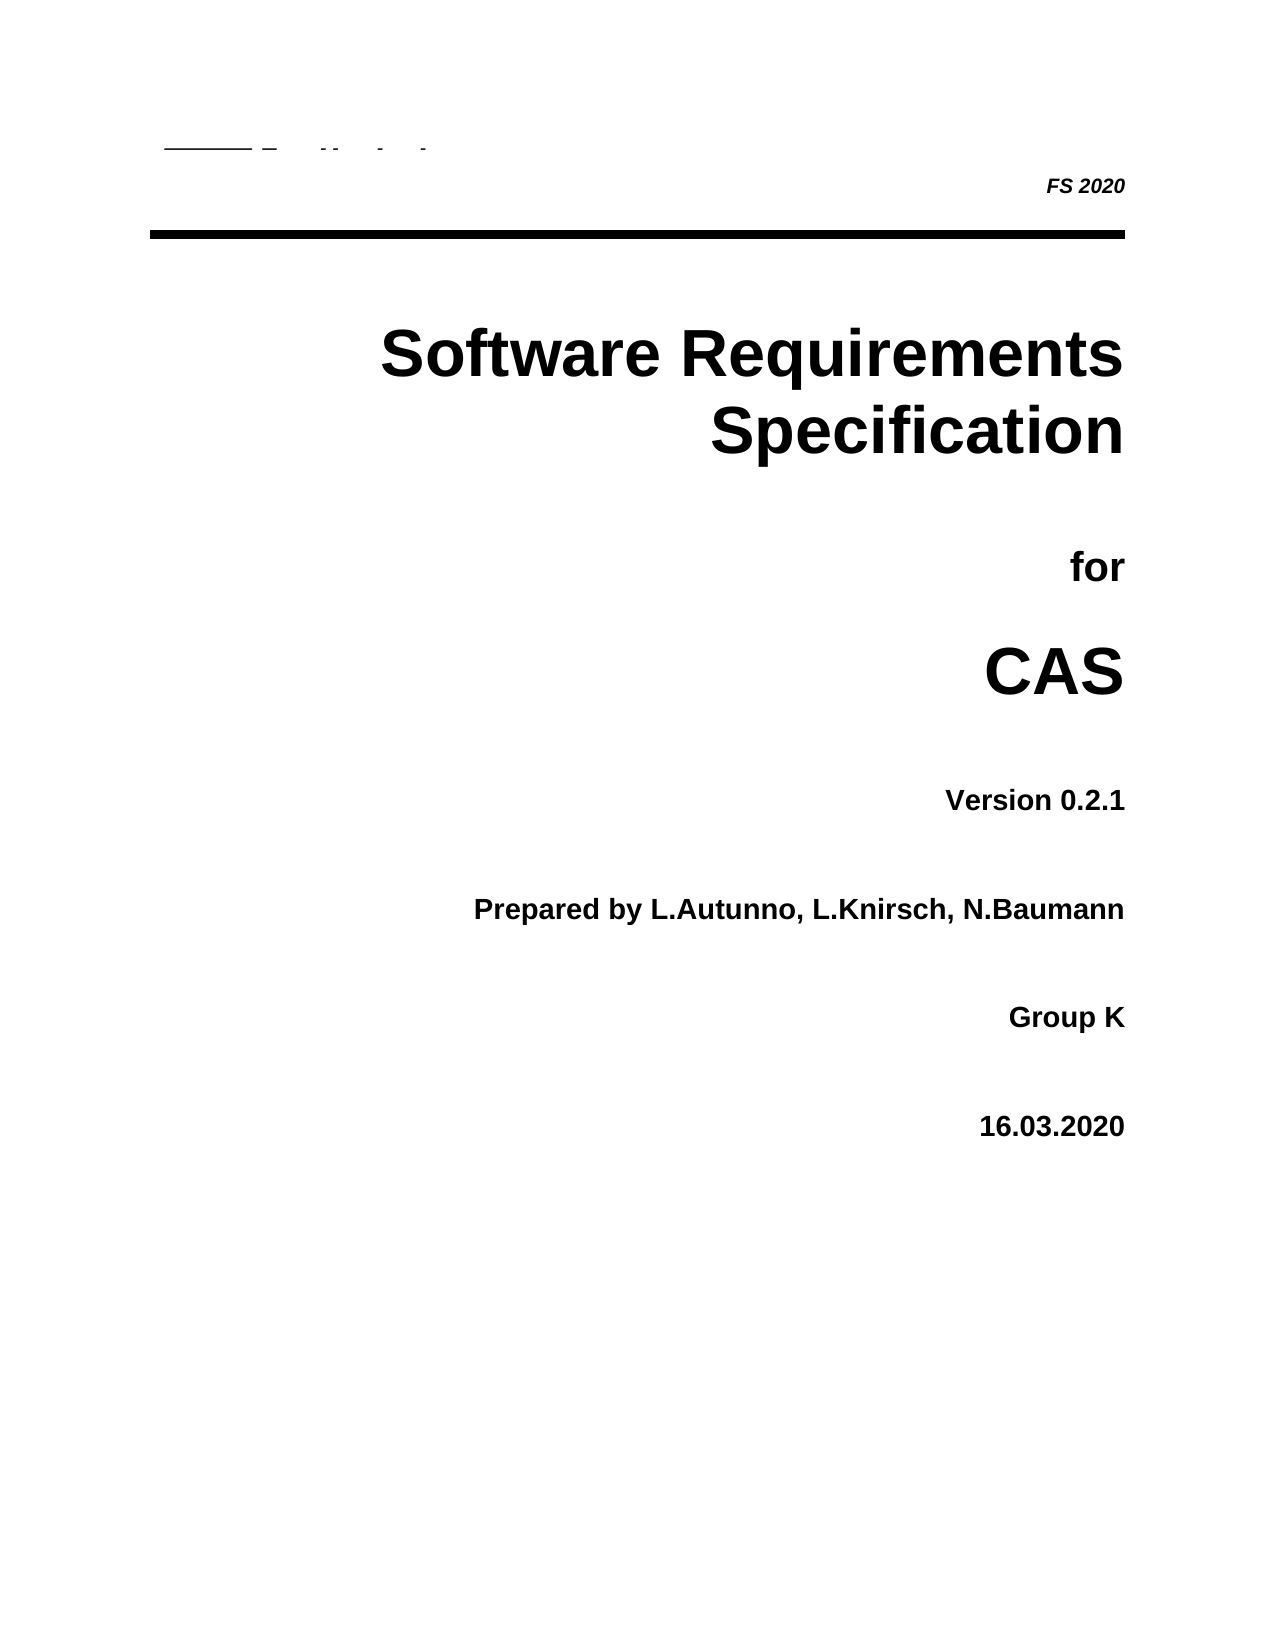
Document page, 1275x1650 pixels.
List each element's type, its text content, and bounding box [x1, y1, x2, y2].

text CAS [150, 632, 1125, 708]
text for [150, 542, 1125, 590]
text 16.03.2020 [150, 1109, 1125, 1143]
text Software Requirements Specification [150, 314, 1125, 467]
text Version 0.2.1 [150, 783, 1125, 817]
text Group K [150, 1001, 1125, 1034]
text Prepared by L.Autunno, L.Knirsch, N.Baumann [150, 892, 1125, 926]
